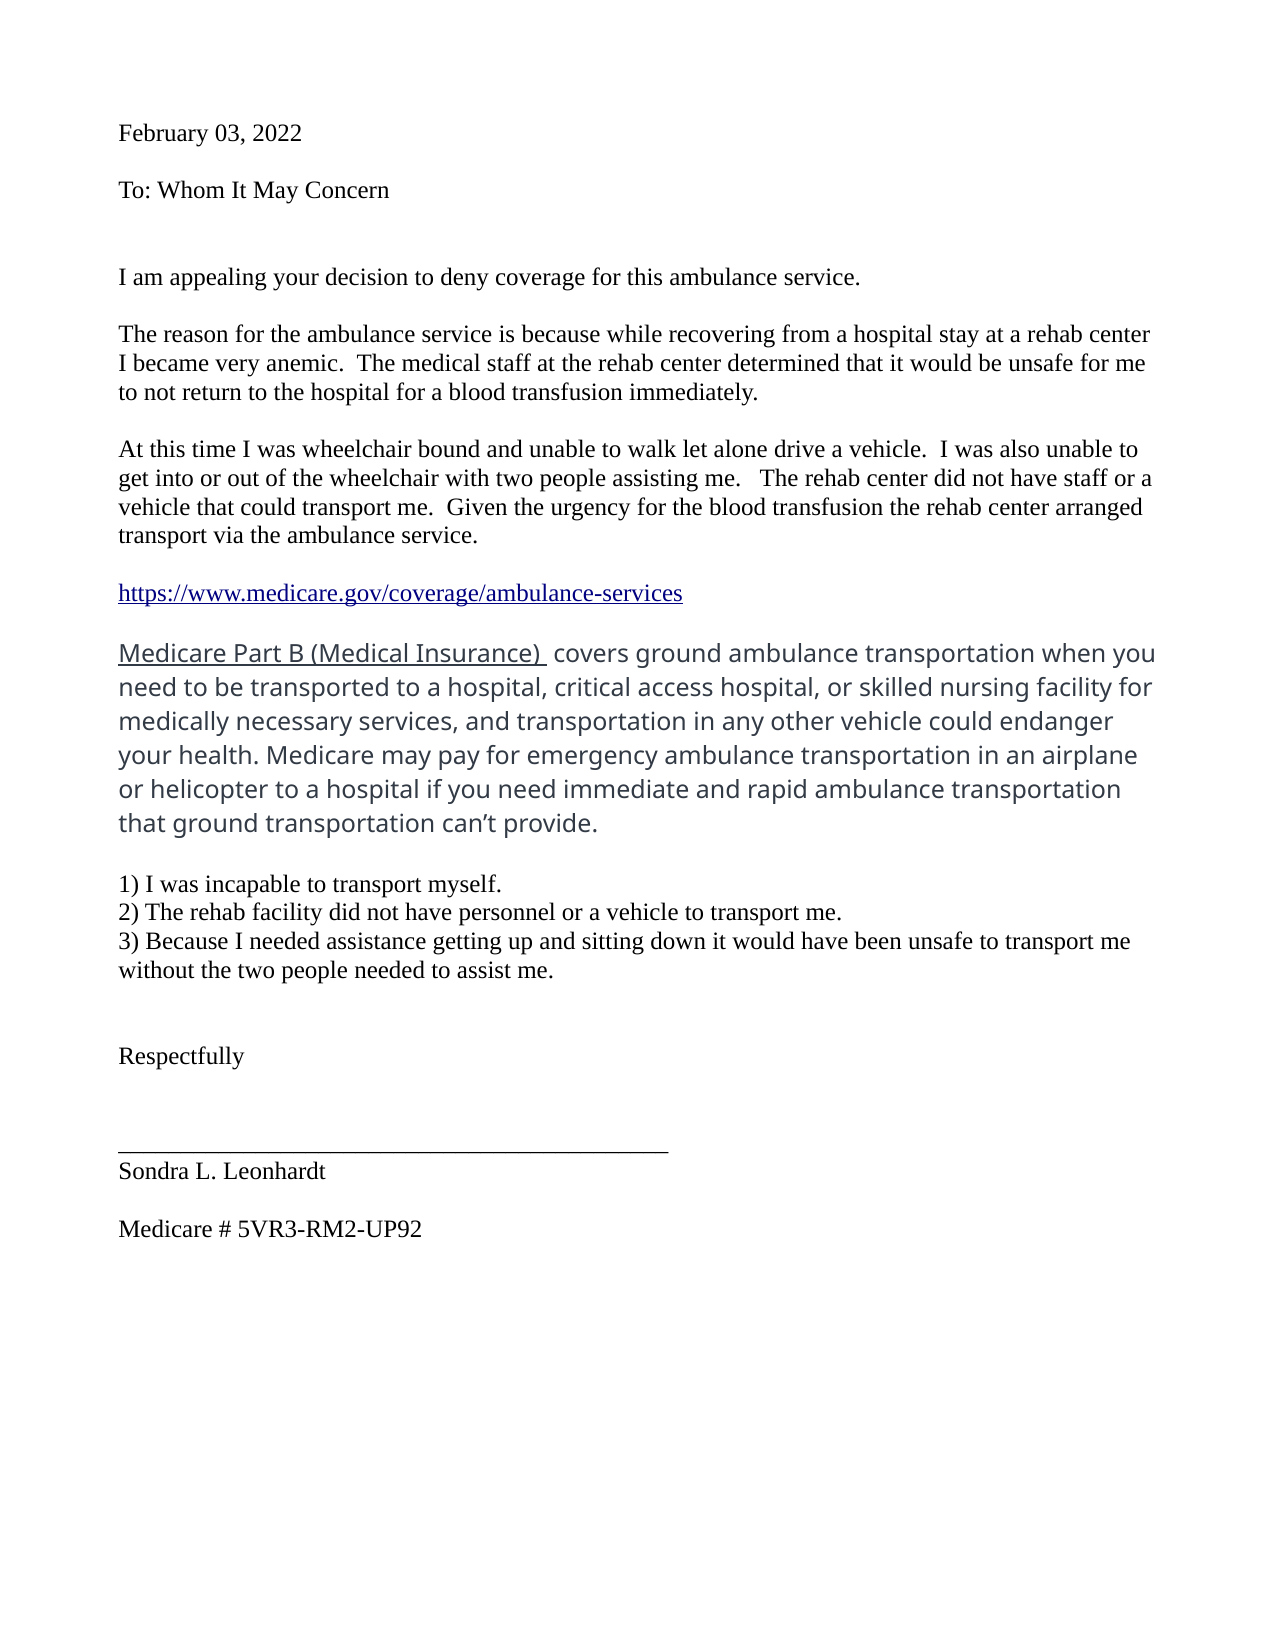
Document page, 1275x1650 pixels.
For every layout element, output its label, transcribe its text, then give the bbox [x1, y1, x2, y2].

text To: Whom It May Concern [118, 176, 1157, 204]
text At this time I was wheelchair bound and unable to walk let alone drive a vehicle. I was also unable to get into or out of the wheelchair with two people assisting me. The rehab center did not have staff or a vehicle that could transport me. Given the urgency for the blood transfusion the rehab center arranged transport via the ambulance service. [118, 434, 1157, 549]
text The reason for the ambulance service is because while recovering from a hospital stay at a rehab center I became very anemic. The medical staff at the rehab center determined that it would be unsafe for me to not return to the hospital for a blood transfusion immediately. [118, 319, 1157, 406]
text 2) The rehab facility did not have personnel or a vehicle to transport me. [118, 897, 1157, 926]
text I am appealing your decision to deny coverage for this ambulance service. [118, 262, 1157, 291]
text February 03, 2022 [118, 118, 1157, 147]
text https://www.medicare.gov/coverage/ambulance-services [118, 578, 1157, 607]
text Sondra L. Leonhardt [118, 1156, 1157, 1185]
text Medicare Part B (Medical Insurance) covers ground ambulance transportation when you need to be transported to a hospital, critical access hospital, or skilled nursing facility for medically necessary services, and transportation in any other vehicle could endanger your health. Medicare may pay for emergency ambulance transportation in an airplane or helicopter to a hospital if you need immediate and rapid ambulance transportation that ground transportation can’t provide. [118, 636, 1157, 840]
text ____________________________________________ [118, 1127, 1157, 1156]
text Respectfully [118, 1041, 1157, 1070]
text 1) I was incapable to transport myself. [118, 869, 1157, 897]
text Medicare # 5VR3-RM2-UP92 [118, 1214, 1157, 1242]
text 3) Because I needed assistance getting up and sitting down it would have been unsafe to transport me without the two people needed to assist me. [118, 926, 1157, 984]
